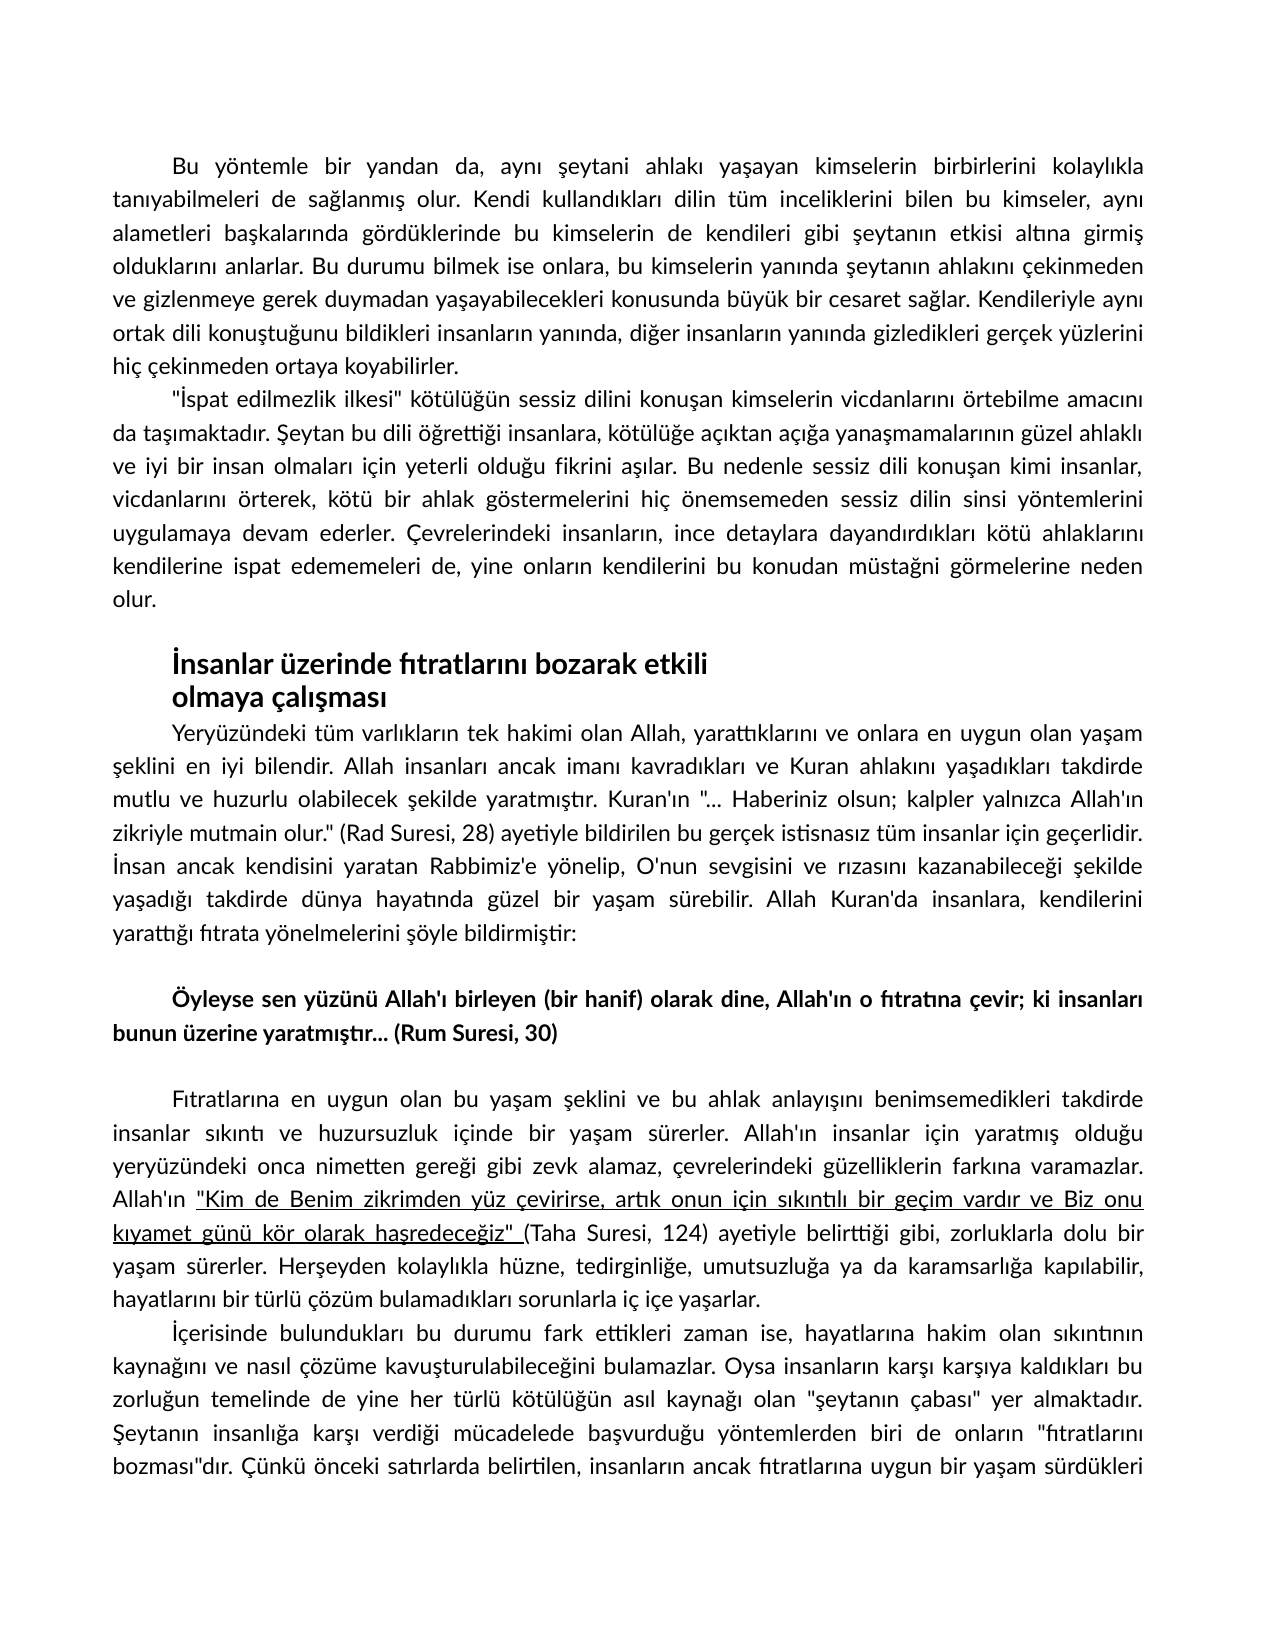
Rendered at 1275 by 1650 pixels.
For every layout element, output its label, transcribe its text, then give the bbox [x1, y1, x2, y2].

text İçerisinde bulundukları bu durumu fark ettikleri zaman ise, hayatlarına hakim olan sıkıntının kaynağını ve nasıl çözüme kavuşturulabileceğini bulamazlar. Oysa insanların karşı karşıya kaldıkları bu zorluğun temelinde de yine her türlü kötülüğün asıl kaynağı olan "şeytanın çabası" yer almaktadır. Şeytanın insanlığa karşı verdiği mücadelede başvurduğu yöntemlerden biri de onların "fıtratlarını bozması"dır. Çünkü önceki satırlarda belirtilen, insanların ancak fıtratlarına uygun bir yaşam sürdükleri [112, 1314, 1145, 1481]
text Yeryüzündeki tüm varlıkların tek hakimi olan Allah, yarattıklarını ve onlara en uygun olan yaşam şeklini en iyi bilendir. Allah insanları ancak imanı kavradıkları ve Kuran ahlakını yaşadıkları takdirde mutlu ve huzurlu olabilecek şekilde yaratmıştır. Kuran'ın "... Haberiniz olsun; kalpler yalnızca Allah'ın zikriyle mutmain olur." (Rad Suresi, 28) ayetiyle bildirilen bu gerçek istisnasız tüm insanlar için geçerlidir. İnsan ancak kendisini yaratan Rabbimiz'e yönelip, O'nun sevgisini ve rızasını kazanabileceği şekilde yaşadığı takdirde dünya hayatında güzel bir yaşam sürebilir. Allah Kuran'da insanlara, kendilerini yarattığı fıtrata yönelmelerini şöyle bildirmiştir: [112, 714, 1145, 948]
text Bu yöntemle bir yandan da, aynı şeytani ahlakı yaşayan kimselerin birbirlerini kolaylıkla tanıyabilmeleri de sağlanmış olur. Kendi kullandıkları dilin tüm inceliklerini bilen bu kimseler, aynı alametleri başkalarında gördüklerinde bu kimselerin de kendileri gibi şeytanın etkisi altına girmiş olduklarını anlarlar. Bu durumu bilmek ise onlara, bu kimselerin yanında şeytanın ahlakını çekinmeden ve gizlenmeye gerek duymadan yaşayabilecekleri konusunda büyük bir cesaret sağlar. Kendileriyle aynı ortak dili konuştuğunu bildikleri insanların yanında, diğer insanların yanında gizledikleri gerçek yüzlerini hiç çekinmeden ortaya koyabilirler. [112, 148, 1145, 381]
text İnsanlar üzerinde fıtratlarını bozarak etkili [112, 648, 1145, 681]
text "İspat edilmezlik ilkesi" kötülüğün sessiz dilini konuşan kimselerin vicdanlarını örtebilme amacını da taşımaktadır. Şeytan bu dili öğrettiği insanlara, kötülüğe açıktan açığa yanaşmamalarının güzel ahlaklı ve iyi bir insan olmaları için yeterli olduğu fikrini aşılar. Bu nedenle sessiz dili konuşan kimi insanlar, vicdanlarını örterek, kötü bir ahlak göstermelerini hiç önemsemeden sessiz dilin sinsi yöntemlerini uygulamaya devam ederler. Çevrelerindeki insanların, ince detaylara dayandırdıkları kötü ahlaklarını kendilerine ispat edememeleri de, yine onların kendilerini bu konudan müstağni görmelerine neden olur. [112, 381, 1145, 614]
text Fıtratlarına en uygun olan bu yaşam şeklini ve bu ahlak anlayışını benimsemedikleri takdirde insanlar sıkıntı ve huzursuzluk içinde bir yaşam sürerler. Allah'ın insanlar için yaratmış olduğu yeryüzündeki onca nimetten gereği gibi zevk alamaz, çevrelerindeki güzelliklerin farkına varamazlar. Allah'ın "Kim de Benim zikrimden yüz çevirirse, artık onun için sıkıntılı bir geçim vardır ve Biz onu kıyamet günü kör olarak haşredeceğiz" (Taha Suresi, 124) ayetiyle belirttiği gibi, zorluklarla dolu bir yaşam sürerler. Herşeyden kolaylıkla hüzne, tedirginliğe, umutsuzluğa ya da karamsarlığa kapılabilir, hayatlarını bir türlü çözüm bulamadıkları sorunlarla iç içe yaşarlar. [112, 1081, 1145, 1314]
text olmaya çalışması [112, 681, 1145, 714]
text Öyleyse sen yüzünü Allah'ı birleyen (bir hanif) olarak dine, Allah'ın o fıtratına çevir; ki insanları bunun üzerine yaratmıştır... (Rum Suresi, 30) [112, 981, 1145, 1048]
